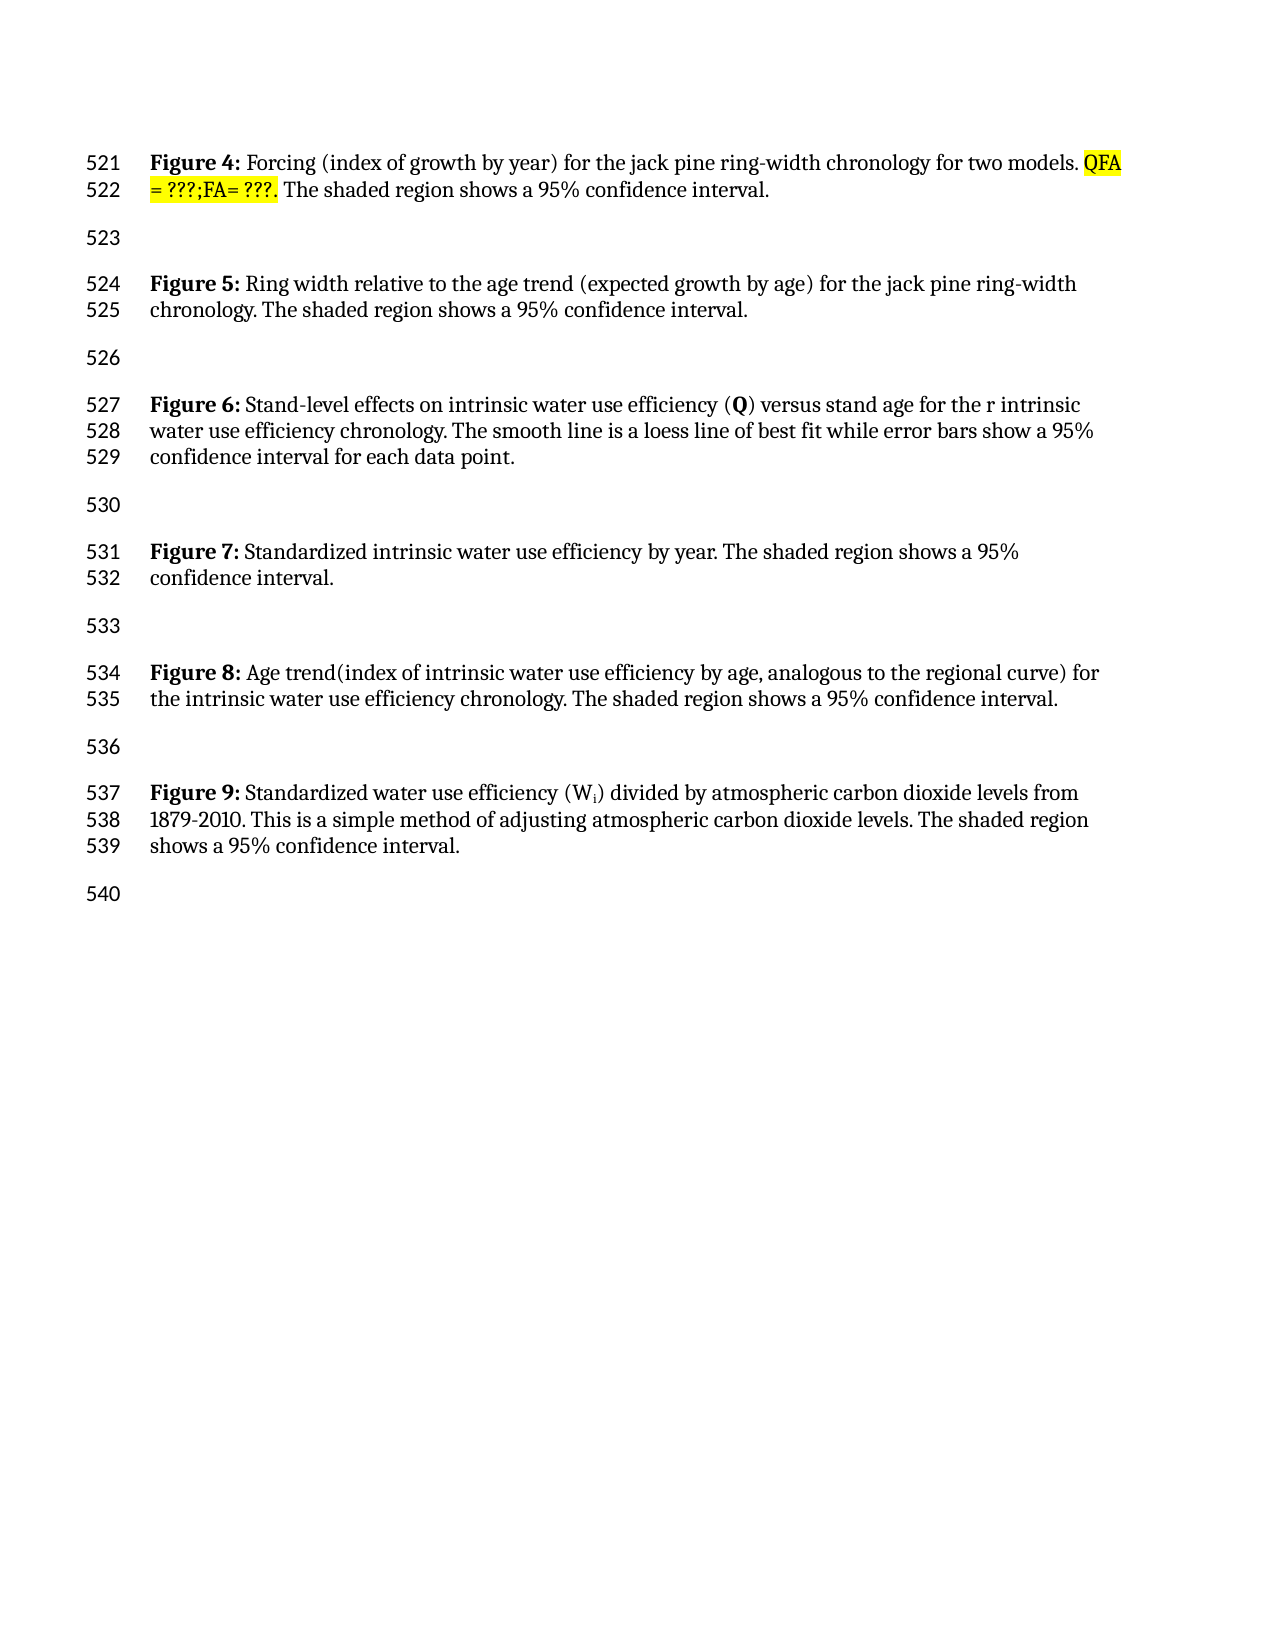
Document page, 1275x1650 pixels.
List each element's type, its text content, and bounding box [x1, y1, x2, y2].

text Figure 8: Age trend(index of intrinsic water use efficiency by age, analogous to the regional curve) for the intrinsic water use efficiency chronology. The shaded region shows a 95% confidence interval. [150, 659, 1125, 712]
text Figure 6: Stand-level effects on intrinsic water use efficiency (Q) versus stand age for the r intrinsic water use efficiency chronology. The smooth line is a loess line of best fit while error bars show a 95% confidence interval for each data point. [150, 391, 1125, 471]
text Figure 7: Standardized intrinsic water use efficiency by year. The shaded region shows a 95% confidence interval. [150, 538, 1125, 591]
text Figure 9: Standardized water use efficiency (Wi) divided by atmospheric carbon dioxide levels from 1879-2010. This is a simple method of adjusting atmospheric carbon dioxide levels. The shaded region shows a 95% confidence interval. [150, 780, 1125, 859]
text Figure 5: Ring width relative to the age trend (expected growth by age) for the jack pine ring-width chronology. The shaded region shows a 95% confidence interval. [150, 271, 1125, 323]
text Figure 4: Forcing (index of growth by year) for the jack pine ring-width chronology for two models. QFA = ???;FA= ???. The shaded region shows a 95% confidence interval. [150, 150, 1125, 203]
